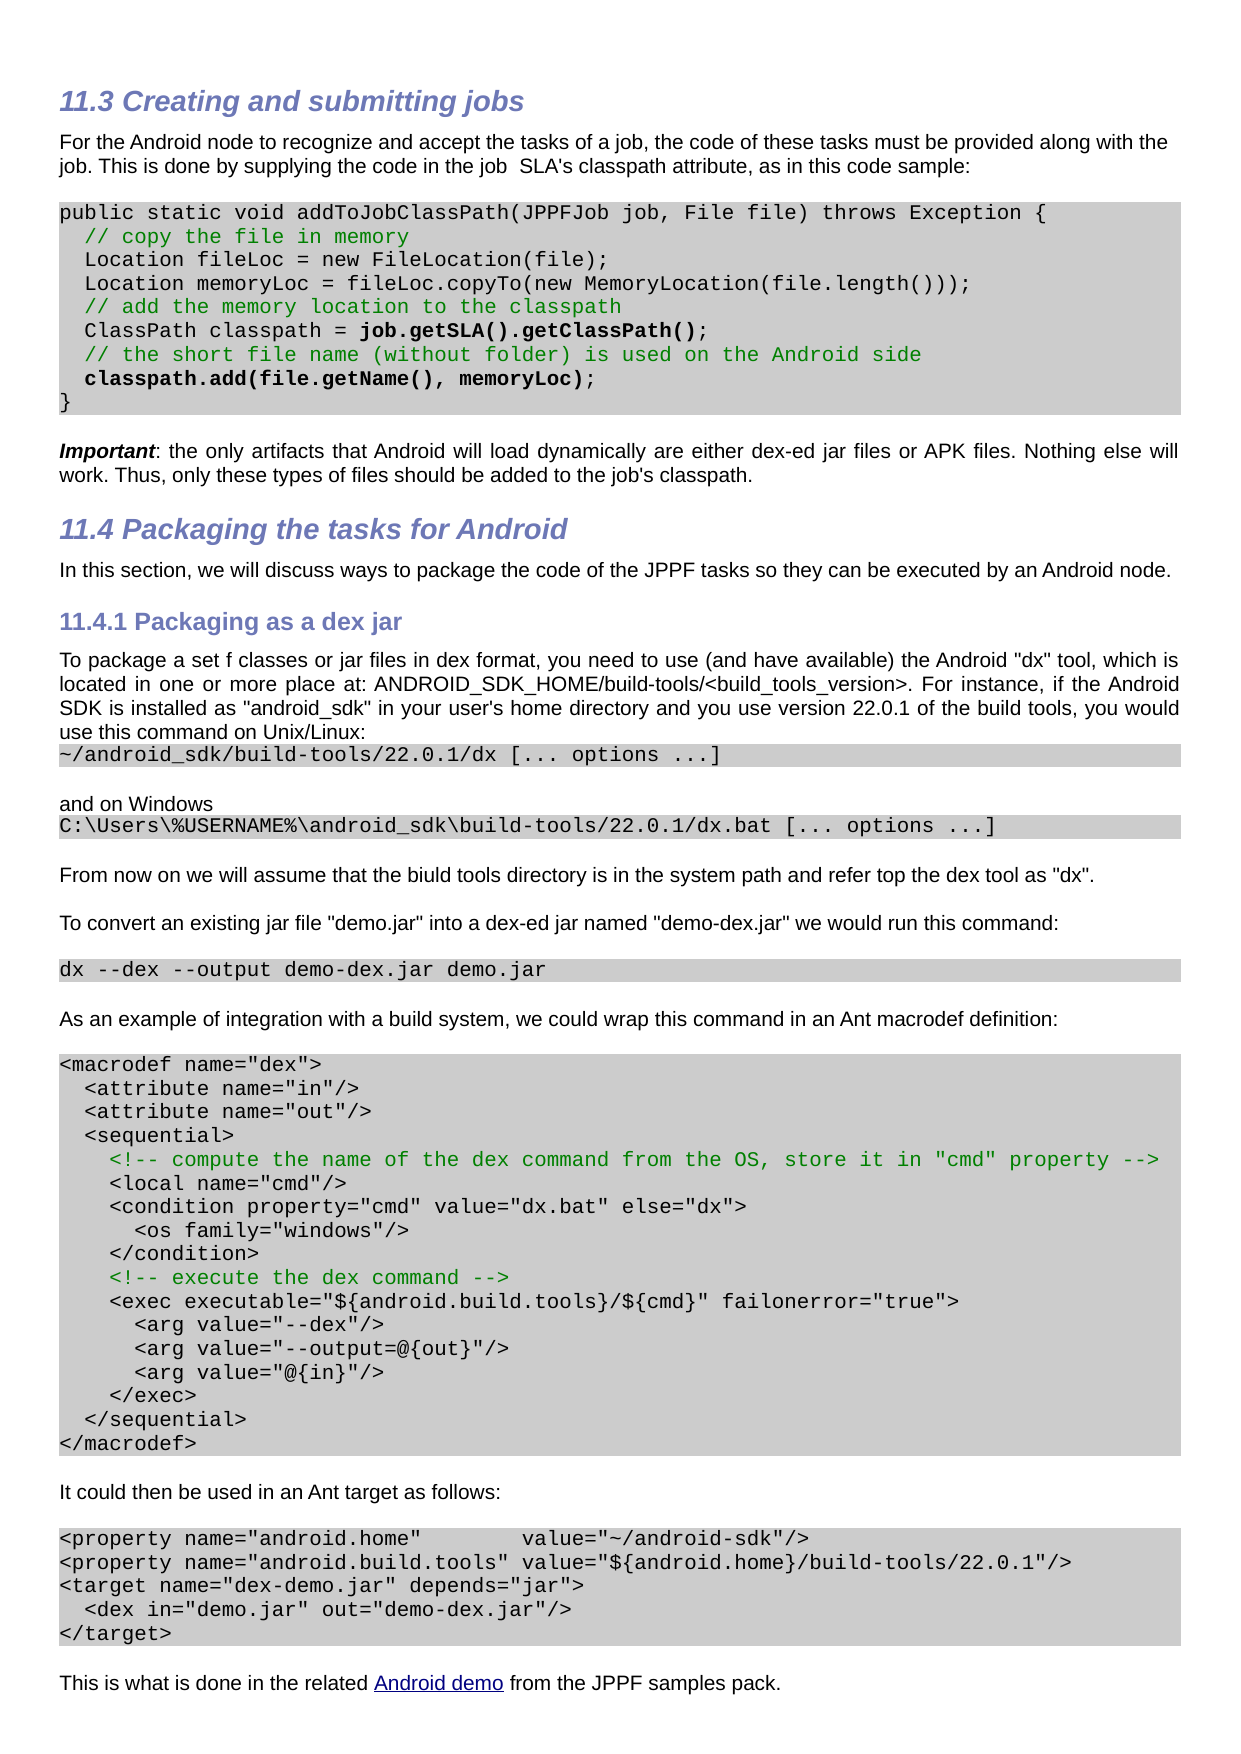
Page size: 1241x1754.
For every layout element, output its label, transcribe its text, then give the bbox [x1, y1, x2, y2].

subtitle Creating and submitting jobs [59, 84, 1181, 118]
text <dex in="demo.jar" out="demo-dex.jar"/> [59, 1599, 1181, 1623]
text <local name="cmd"/> [59, 1172, 1181, 1196]
text Location fileLoc = new FileLocation(file); [59, 249, 1181, 273]
text // copy the file in memory [59, 226, 1181, 249]
text </exec> [59, 1385, 1181, 1409]
text <arg value="--output=@{out}"/> [59, 1338, 1181, 1362]
text To package a set f classes or jar files in dex format, you need to use (and have available) the Android "dx" tool, which is located in one or more place at: ANDROID_SDK_HOME/build-tools/<build_tools_version>. For instance, if the Android SDK is installed as "android_sdk" in your user's home directory and you use version 22.0.1 of the build tools, you would use this command on Unix/Linux: [59, 648, 1181, 744]
text <arg value="@{in}"/> [59, 1362, 1181, 1385]
text Location memoryLoc = fileLoc.copyTo(new MemoryLocation(file.length())); [59, 273, 1181, 297]
text ClassPath classpath = job.getSLA().getClassPath(); [59, 320, 1181, 344]
text <attribute name="in"/> [59, 1078, 1181, 1102]
text Important: the only artifacts that Android will load dynamically are either dex-ed jar files or APK files. Nothing else will work. Thus, only these types of files should be added to the job's classpath. [59, 439, 1181, 487]
subtitle Packaging as a dex jar [59, 607, 1181, 635]
text This is what is done in the related Android demo from the JPPF samples pack. [59, 1670, 1181, 1694]
text <target name="dex-demo.jar" depends="jar"> [59, 1575, 1181, 1599]
text </sequential> [59, 1409, 1181, 1433]
text } [59, 391, 1181, 415]
text // add the memory location to the classpath [59, 297, 1181, 320]
text <condition property="cmd" value="dx.bat" else="dx"> [59, 1196, 1181, 1220]
text In this section, we will discuss ways to package the code of the JPPF tasks so they can be executed by an Android node. [59, 558, 1181, 582]
text dx --dex --output demo-dex.jar demo.jar [59, 959, 1181, 982]
text <property name="android.build.tools" value="${android.home}/build-tools/22.0.1"/> [59, 1552, 1181, 1575]
text public static void addToJobClassPath(JPPFJob job, File file) throws Exception { [59, 202, 1181, 226]
text For the Android node to recognize and accept the tasks of a job, the code of these tasks must be provided along with the job. This is done by supplying the code in the job SLA's classpath attribute, as in this code sample: [59, 130, 1181, 178]
text As an example of integration with a build system, we could wrap this command in an Ant macrodef definition: [59, 1006, 1181, 1030]
text // the short file name (without folder) is used on the Android side [59, 344, 1181, 367]
text C:\Users\%USERNAME%\android_sdk\build-tools/22.0.1/dx.bat [... options ...] [59, 815, 1181, 839]
text and on Windows [59, 791, 1181, 815]
text <sequential> [59, 1125, 1181, 1149]
text </condition> [59, 1243, 1181, 1267]
text ~/android_sdk/build-tools/22.0.1/dx [... options ...] [59, 744, 1181, 767]
text classpath.add(file.getName(), memoryLoc); [59, 367, 1181, 391]
text <attribute name="out"/> [59, 1102, 1181, 1125]
text </target> [59, 1623, 1181, 1646]
text <exec executable="${android.build.tools}/${cmd}" failonerror="true"> [59, 1291, 1181, 1314]
text It could then be used in an Ant target as follows: [59, 1480, 1181, 1504]
text </macrodef> [59, 1433, 1181, 1456]
text <arg value="--dex"/> [59, 1314, 1181, 1338]
text <os family="windows"/> [59, 1220, 1181, 1243]
text <!-- compute the name of the dex command from the OS, store it in "cmd" property --> [59, 1149, 1181, 1172]
text From now on we will assume that the biuld tools directory is in the system path and refer top the dex tool as "dx". [59, 863, 1181, 887]
text To convert an existing jar file "demo.jar" into a dex-ed jar named "demo-dex.jar" we would run this command: [59, 911, 1181, 935]
text <macrodef name="dex"> [59, 1054, 1181, 1078]
subtitle Packaging the tasks for Android [59, 512, 1181, 545]
text <!-- execute the dex command --> [59, 1267, 1181, 1291]
text <property name="android.home" value="~/android-sdk"/> [59, 1528, 1181, 1552]
